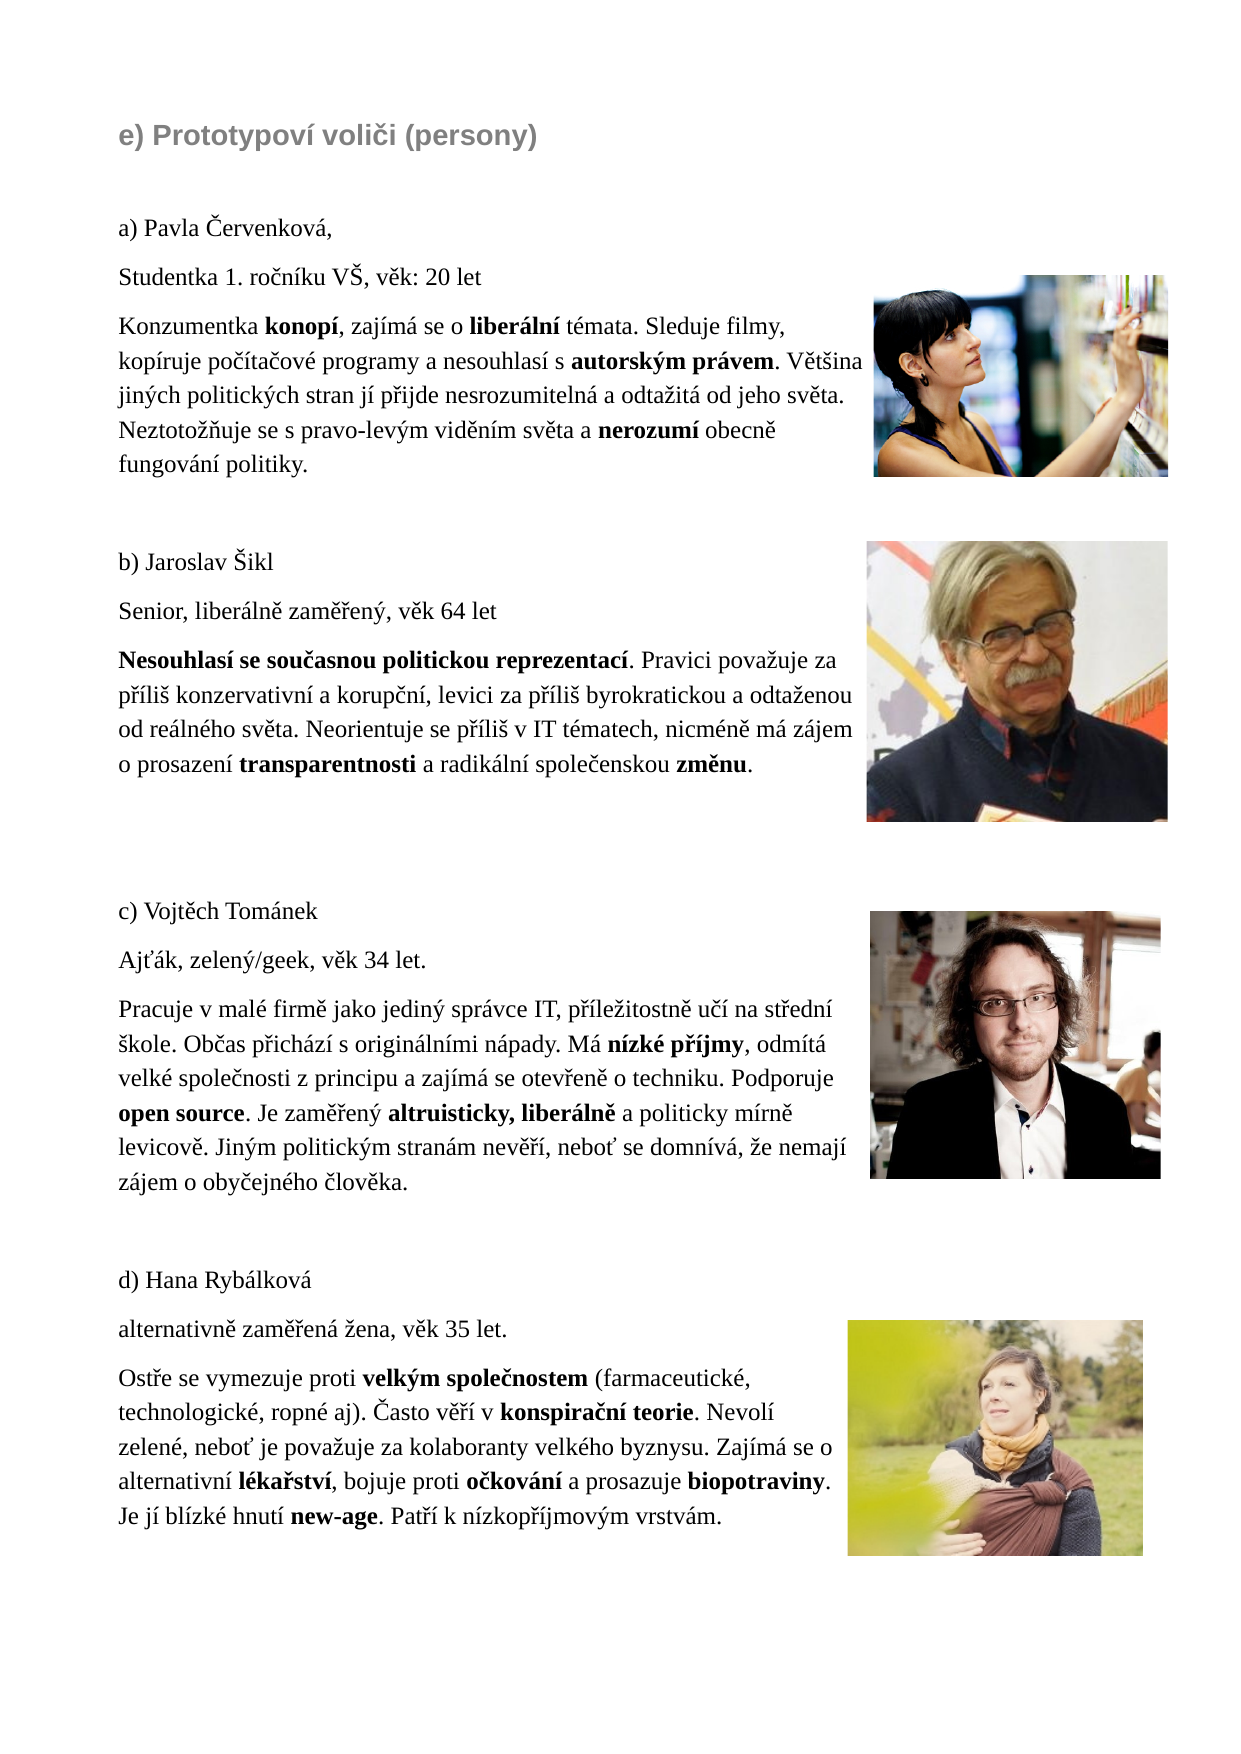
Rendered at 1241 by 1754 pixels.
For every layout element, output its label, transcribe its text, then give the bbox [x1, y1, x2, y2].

text Nesouhlasí se současnou politickou reprezentací. Pravici považuje za příliš konzervativní a korupční, levici za příliš byrokratickou a odtaženou od reálného světa. Neorientuje se příliš v IT tématech, nicméně má zájem o prosazení transparentnosti a radikální společenskou změnu. [118, 646, 866, 778]
picture [847, 1320, 1143, 1556]
text Konzumentka konopí, zajímá se o liberální témata. Sleduje filmy, kopíruje počítačové programy a nesouhlasí s autorským právem. Většina jiných politických stran jí přijde nesrozumitelná a odtažitá od jeho světa. Neztotožňuje se s pravo-levým viděním světa a nerozumí obecně fungování politiky. [118, 311, 1122, 478]
text Studentka 1. ročníku VŠ, věk: 20 let [118, 262, 1122, 291]
text Ajťák, zelený/geek, věk 34 let. [118, 945, 870, 974]
text d) Hana Rybálková [118, 1265, 1122, 1293]
text Ostře se vymezuje proti velkým společnostem (farmaceutické, technologické, ropné aj). Často věří v konspirační teorie. Nevolí zelené, neboť je považuje za kolaboranty velkého byznysu. Zajímá se o alternativní lékařství, bojuje proti očkování a prosazuje biopotraviny. Je jí blízké hnutí new-age. Patří k nízkopříjmovým vrstvám. [118, 1363, 847, 1529]
text Senior, liberálně zaměřený, věk 64 let [118, 596, 866, 625]
text alternativně zaměřená žena, věk 35 let. [118, 1314, 1122, 1343]
subtitle e) Prototypoví voliči (persony) [118, 118, 1122, 152]
picture [873, 275, 1169, 477]
picture [870, 911, 1161, 1179]
text Pracuje v malé firmě jako jediný správce IT, příležitostně učí na střední škole. Občas přichází s originálními nápady. Má nízké příjmy, odmítá velké společnosti z principu a zajímá se otevřeně o techniku. Podporuje open source. Je zaměřený altruisticky, liberálně a politicky mírně levicově. Jiným politickým stranám nevěří, neboť se domnívá, že nemají zájem o obyčejného člověka. [118, 994, 1122, 1195]
text a) Pavla Červenková, [118, 213, 1122, 242]
picture [866, 541, 1168, 822]
text c) Vojtěch Tománek [118, 896, 1122, 925]
text b) Jaroslav Šikl [118, 547, 866, 576]
